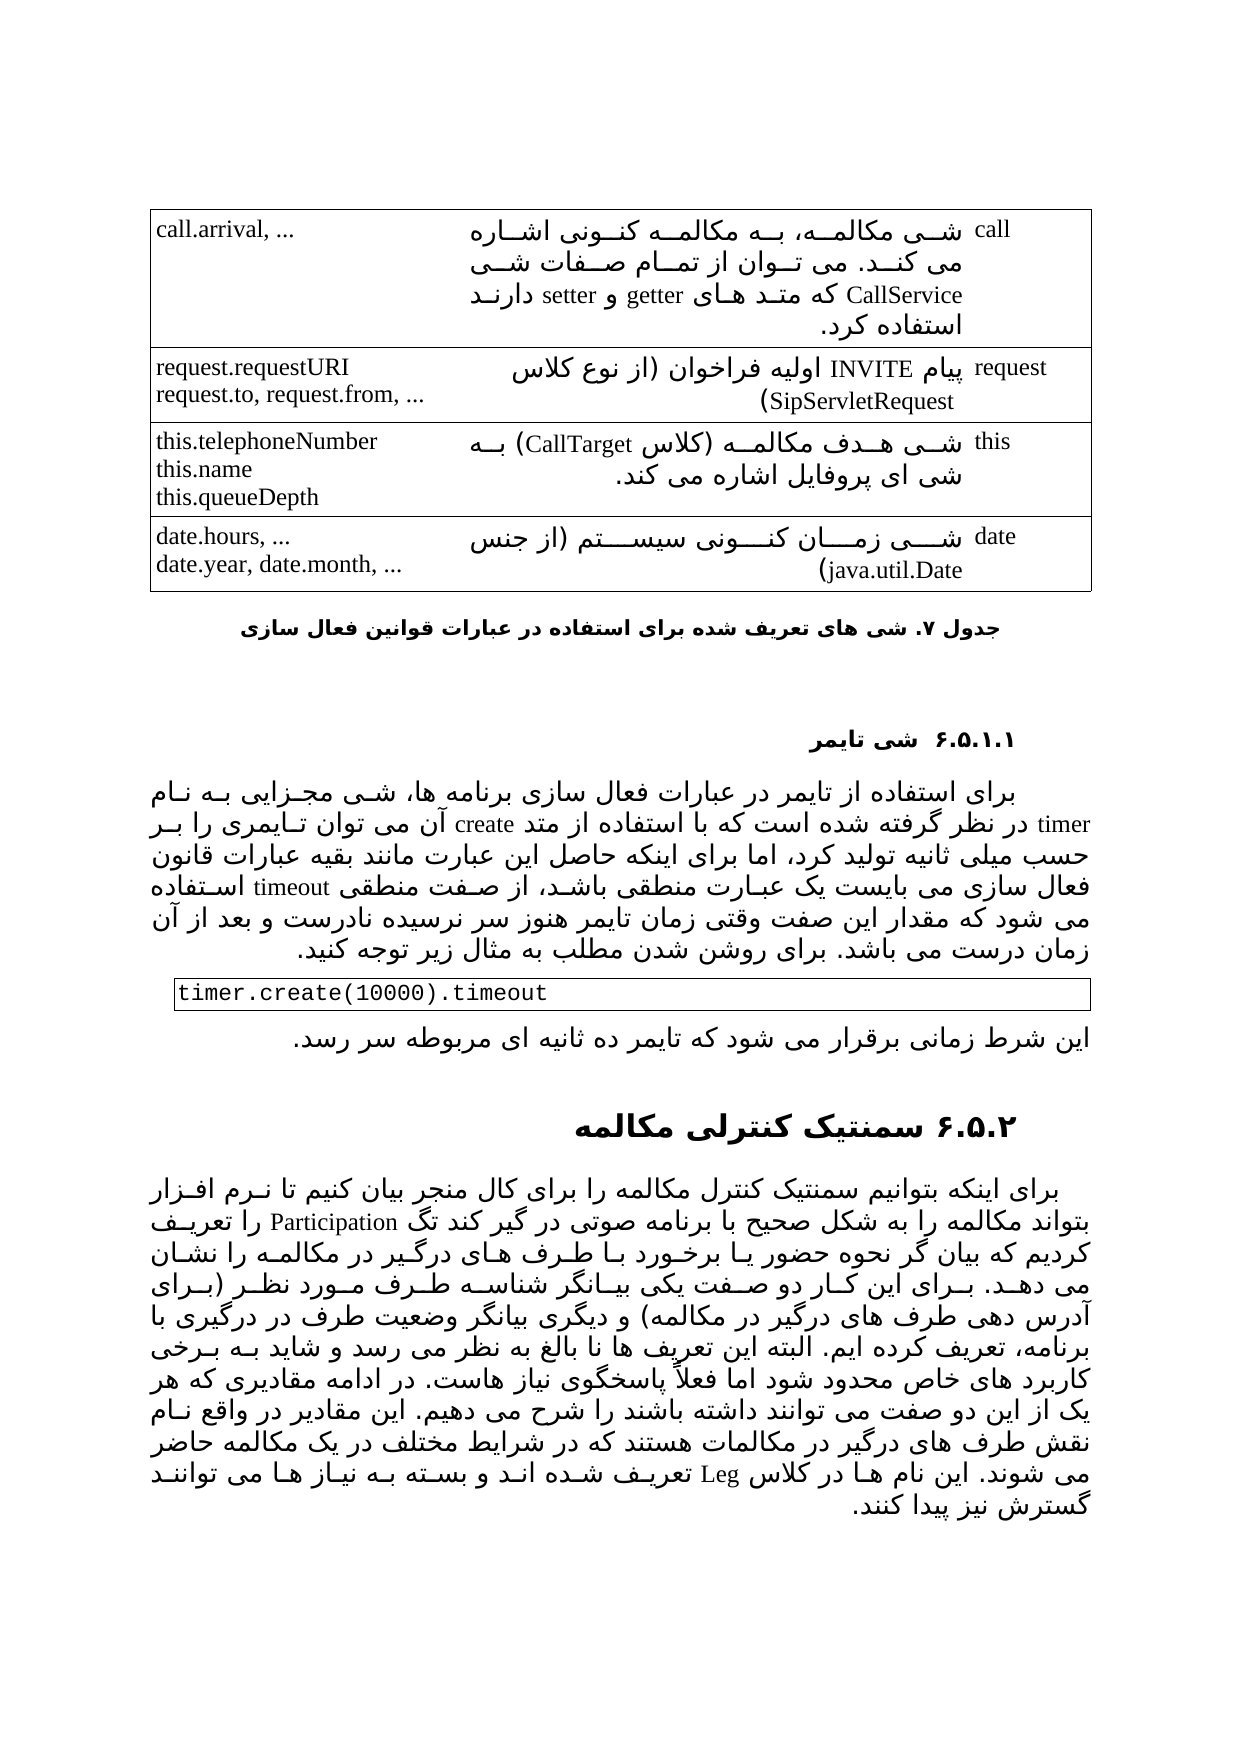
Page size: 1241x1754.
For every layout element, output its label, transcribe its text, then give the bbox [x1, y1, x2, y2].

text برای اینکه بتوانیم سمنتیک کنترل مکالمه را برای کال منجر بیان کنیم تا نرم افزار بتواند مکالمه را به شکل صحیح با برنامه صوتی در گیر کند تگ Participation را تعریف کردیم که بیان گر نحوه حضور یا برخورد با طرف های درگیر در مکالمه را نشان می دهد. برای این کار دو صفت یکی بیانگر شناسه طرف مورد نظر (برای آدرس دهی طرف های درگیر در مکالمه) و دیگری بیانگر وضعیت طرف در درگیری با برنامه، تعریف کرده ایم. البته این تعریف ها نا بالغ به نظر می رسد و شاید به برخی کاربرد های خاص محدود شود اما فعلاًً پاسخگوی نیاز هاست. در ادامه مقادیری که هر یک از این دو صفت می توانند داشته باشند را شرح می دهیم. این مقادیر در واقع نام نقش طرف های درگیر در مکالمات هستند که در شرایط مختلف در یک مکالمه حاضر می شوند. این نام ها در کلاس Leg تعریف شده اند و بسته به نیاز ها می توانند گسترش نیز پیدا کنند. [150, 1174, 1091, 1521]
text ۶.۵.۲ سمنتیک کنترلی مکالمه [150, 1108, 1091, 1144]
table_cell call.arrival, ... [151, 210, 463, 347]
table_cell date [969, 517, 1091, 591]
table_cell شی هدف مکالمه (کلاس CallTarget) به شی ای پروفایل اشاره می کند. [464, 423, 969, 516]
text timer.create(10000).timeout [175, 979, 1090, 1010]
text برای استفاده از تایمر در عبارات فعال سازی برنامه ها، شی مجزایی به نام timer در نظر گرفته شده است که با استفاده از متد create آن می توان تایمری را بر حسب میلی ثانیه تولید کرد، اما برای اینکه حاصل این عبارت مانند بقیه عبارات قانون فعال سازی می بایست یک عبارت منطقی باشد، از صفت منطقی timeout استفاده می شود که مقدار این صفت وقتی زمان تایمر هنوز سر نرسیده نادرست و بعد از آن زمان درست می باشد. برای روشن شدن مطلب به مثال زیر توجه کنید. [150, 776, 1091, 965]
table_cell this.telephoneNumber this.name this.queueDepth [151, 423, 463, 516]
text این شرط زمانی برقرار می شود که تایمر ده ثانیه ای مربوطه سر رسد. [150, 1022, 1091, 1054]
text جدول ۷. شی های تعریف شده برای استفاده در عبارات قوانین فعال سازی [150, 616, 1091, 640]
table_cell this [969, 423, 1091, 516]
table_cell request [969, 348, 1091, 422]
table_cell date.hours, ... date.year, date.month, ... [151, 517, 463, 591]
table_cell request.requestURI request.to, request.from, ... [151, 348, 463, 422]
table_cell شی مکالمه، به مکالمه کنونی اشاره می کند. می توان از تمام صفات شی CallService که متد های getter و setter دارند استفاده کرد. [464, 210, 969, 347]
table_cell شی زمان کنونی سیستم (از جنس java.util.Date) [464, 517, 969, 591]
table_cell call [969, 210, 1091, 347]
subtitle ۶.۵.۱.۱ شی تایمر [150, 726, 1091, 753]
table_cell پیام INVITE اولیه فراخوان (از نوع کلاس SipServletRequest) [464, 348, 969, 422]
